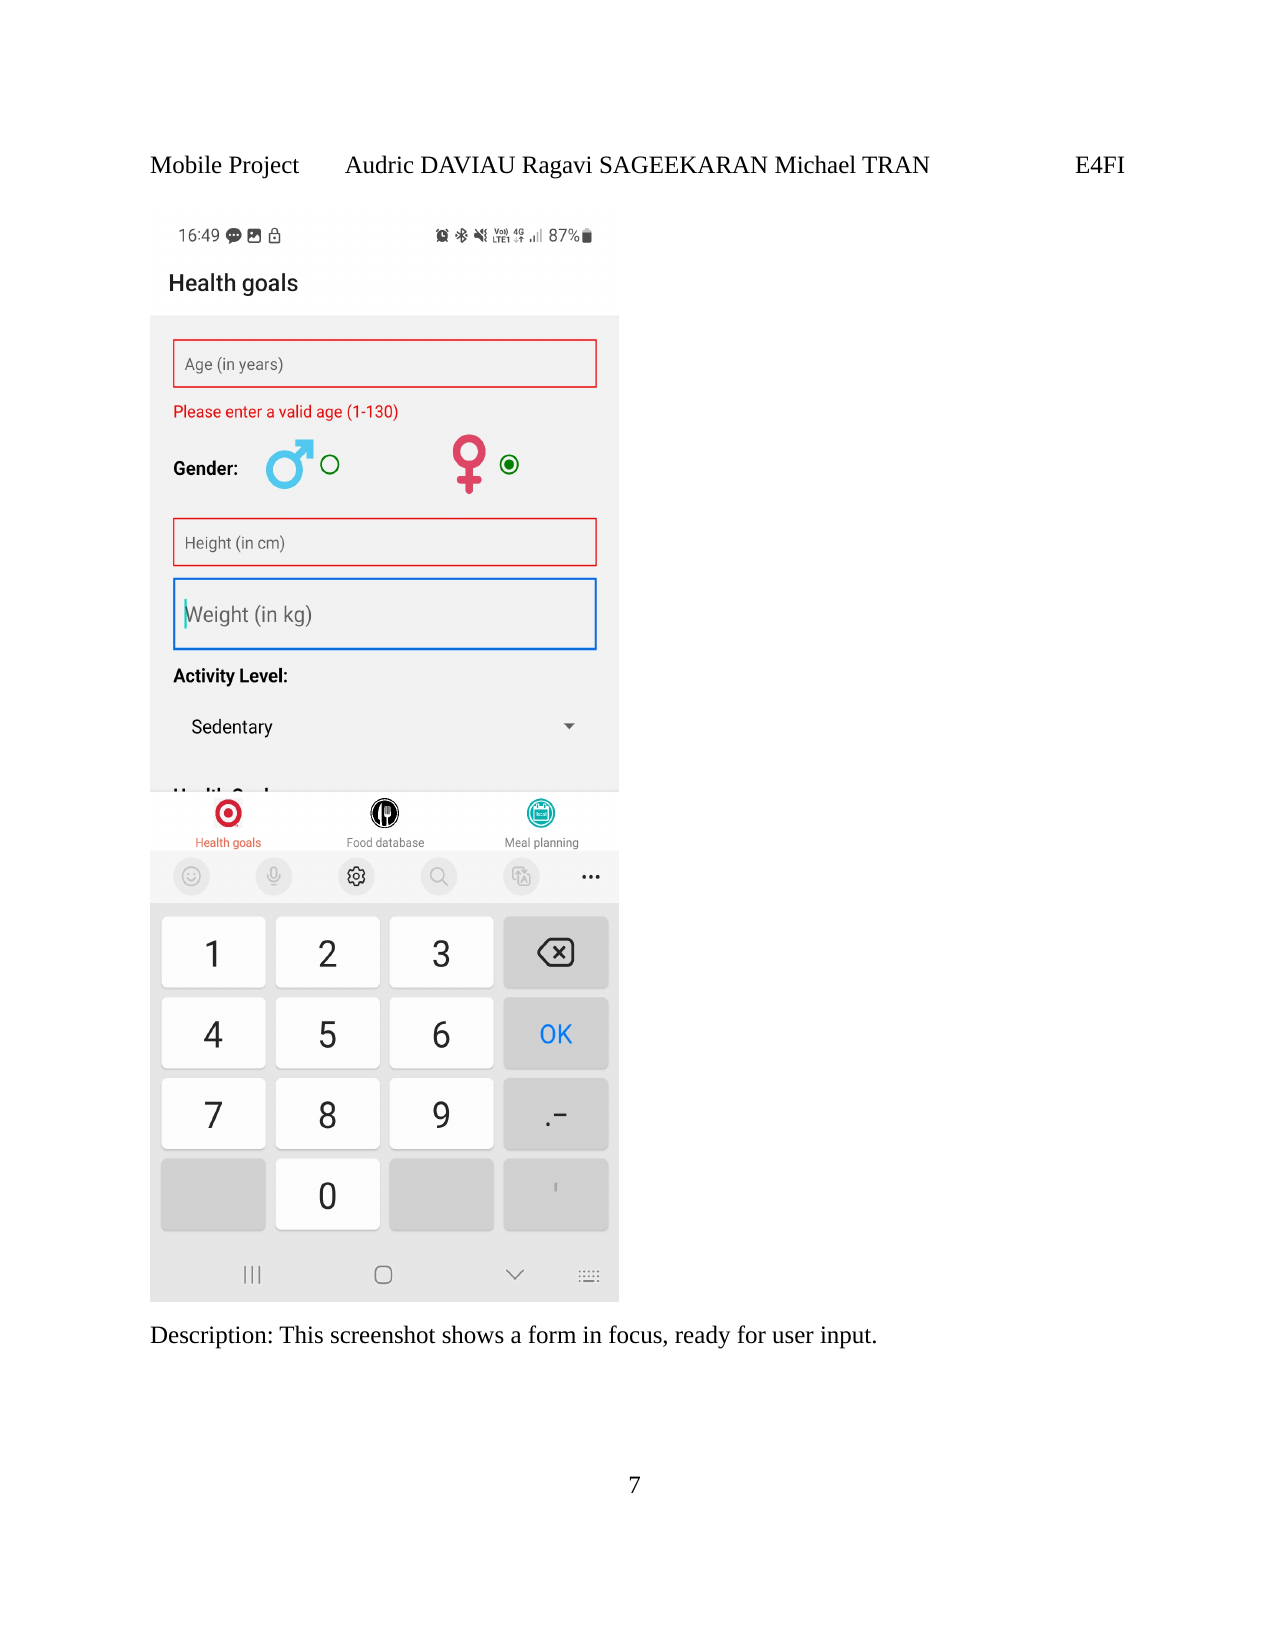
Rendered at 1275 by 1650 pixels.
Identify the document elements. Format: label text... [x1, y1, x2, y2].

text Description: This screenshot shows a form in focus, ready for user input. [150, 1320, 1125, 1349]
picture [150, 208, 619, 1302]
